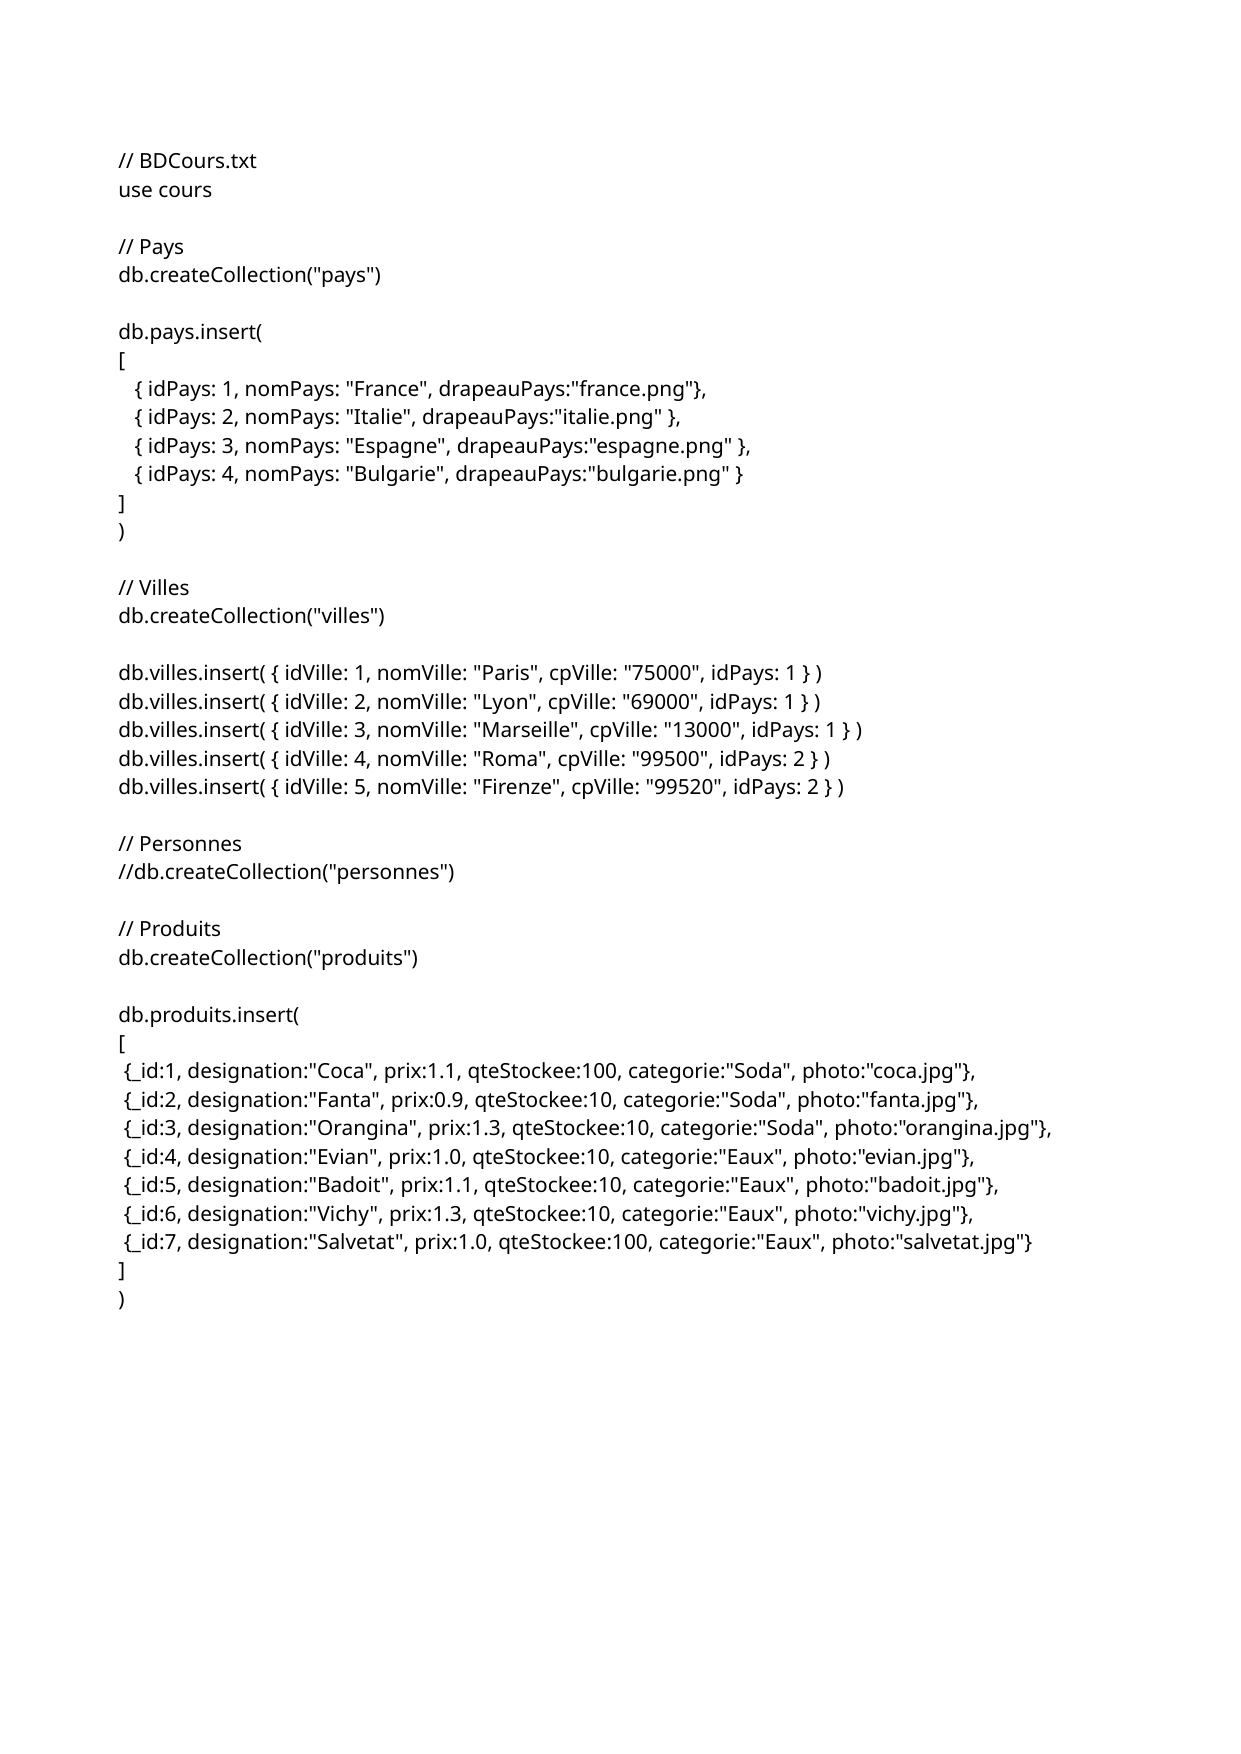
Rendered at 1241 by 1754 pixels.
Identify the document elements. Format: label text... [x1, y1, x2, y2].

text //db.createCollection("personnes") [118, 857, 1122, 886]
text use cours [118, 175, 1122, 203]
text db.createCollection("produits") [118, 943, 1122, 971]
text // Villes [118, 573, 1122, 602]
text db.villes.insert( { idVille: 2, nomVille: "Lyon", cpVille: "69000", idPays: 1 } ) [118, 687, 1122, 715]
text {_id:7, designation:"Salvetat", prix:1.0, qteStockee:100, categorie:"Eaux", photo:"salvetat.jpg"} [118, 1227, 1122, 1256]
text {_id:5, designation:"Badoit", prix:1.1, qteStockee:10, categorie:"Eaux", photo:"badoit.jpg"}, [118, 1170, 1122, 1199]
text ] [118, 1256, 1122, 1284]
text db.pays.insert( [118, 317, 1122, 346]
text { idPays: 4, nomPays: "Bulgarie", drapeauPays:"bulgarie.png" } [118, 459, 1122, 488]
text db.villes.insert( { idVille: 1, nomVille: "Paris", cpVille: "75000", idPays: 1 } ) [118, 658, 1122, 687]
text { idPays: 3, nomPays: "Espagne", drapeauPays:"espagne.png" }, [118, 431, 1122, 459]
text { idPays: 1, nomPays: "France", drapeauPays:"france.png"}, [118, 374, 1122, 402]
text // Produits [118, 914, 1122, 943]
text db.createCollection("pays") [118, 260, 1122, 289]
text [ [118, 1028, 1122, 1057]
text // Pays [118, 232, 1122, 260]
text db.villes.insert( { idVille: 3, nomVille: "Marseille", cpVille: "13000", idPays: 1 } ) [118, 715, 1122, 744]
text {_id:4, designation:"Evian", prix:1.0, qteStockee:10, categorie:"Eaux", photo:"evian.jpg"}, [118, 1142, 1122, 1170]
text db.villes.insert( { idVille: 5, nomVille: "Firenze", cpVille: "99520", idPays: 2 } ) [118, 772, 1122, 801]
text db.produits.insert( [118, 1000, 1122, 1028]
text {_id:6, designation:"Vichy", prix:1.3, qteStockee:10, categorie:"Eaux", photo:"vichy.jpg"}, [118, 1199, 1122, 1227]
text ) [118, 1284, 1122, 1312]
text ) [118, 516, 1122, 545]
text { idPays: 2, nomPays: "Italie", drapeauPays:"italie.png" }, [118, 402, 1122, 431]
text db.villes.insert( { idVille: 4, nomVille: "Roma", cpVille: "99500", idPays: 2 } ) [118, 744, 1122, 772]
text // Personnes [118, 829, 1122, 857]
text {_id:1, designation:"Coca", prix:1.1, qteStockee:100, categorie:"Soda", photo:"coca.jpg"}, [118, 1057, 1122, 1085]
text {_id:2, designation:"Fanta", prix:0.9, qteStockee:10, categorie:"Soda", photo:"fanta.jpg"}, [118, 1085, 1122, 1113]
text // BDCours.txt [118, 147, 1122, 175]
text [ [118, 346, 1122, 374]
text db.createCollection("villes") [118, 602, 1122, 630]
text {_id:3, designation:"Orangina", prix:1.3, qteStockee:10, categorie:"Soda", photo:"orangina.jpg"}, [118, 1113, 1122, 1142]
text ] [118, 488, 1122, 516]
